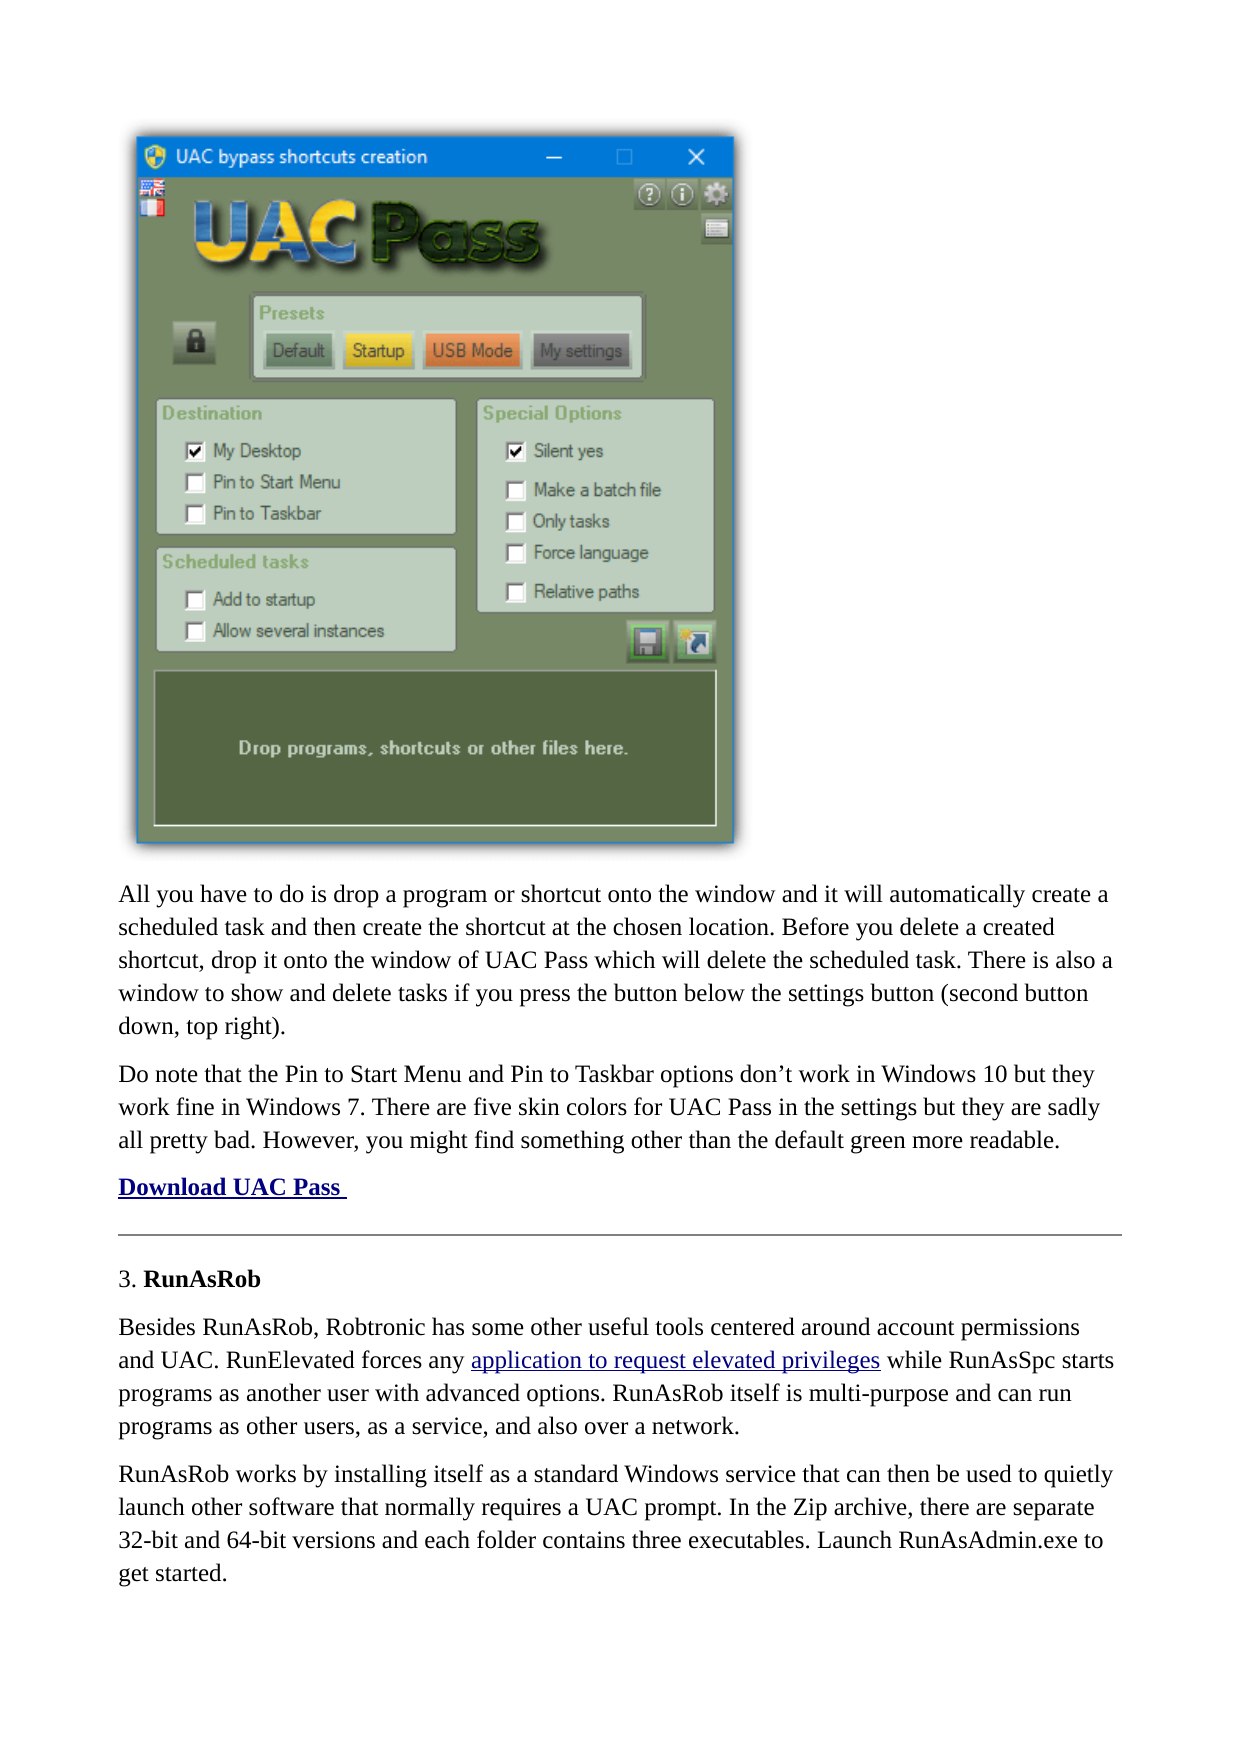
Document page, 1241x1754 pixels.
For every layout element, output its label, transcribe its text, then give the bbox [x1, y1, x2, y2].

text RunAsRob works by installing itself as a standard Windows service that can then be used to quietly launch other software that normally requires a UAC prompt. In the Zip archive, there are separate 32-bit and 64-bit versions and each folder contains three executables. Launch RunAsAdmin.exe to get started. [118, 1459, 1122, 1586]
text Download UAC Pass [118, 1172, 1122, 1201]
text 3. RunAsRob [118, 1264, 1122, 1293]
text Do note that the Pin to Start Menu and Pin to Taskbar options don’t work in Windows 10 but they work fine in Windows 7. There are five skin colors for UAC Pass in the settings but they are sadly all pretty bad. However, you might find something other than the default green more readable. [118, 1059, 1122, 1154]
picture [118, 118, 753, 861]
text All you have to do is drop a program or shortcut onto the window and it will automatically create a scheduled task and then create the shortcut at the chosen location. Before you delete a created shortcut, drop it onto the window of UAC Pass which will delete the scheduled task. There is also a window to show and delete tasks if you press the button below the settings button (second button down, top right). [118, 879, 1122, 1040]
text Besides RunAsRob, Robtronic has some other useful tools centered around account permissions and UAC. RunElevated forces any application to request elevated privileges while RunAsSpc starts programs as another user with advanced options. RunAsRob itself is multi-purpose and can run programs as other users, as a service, and also over a network. [118, 1312, 1122, 1440]
